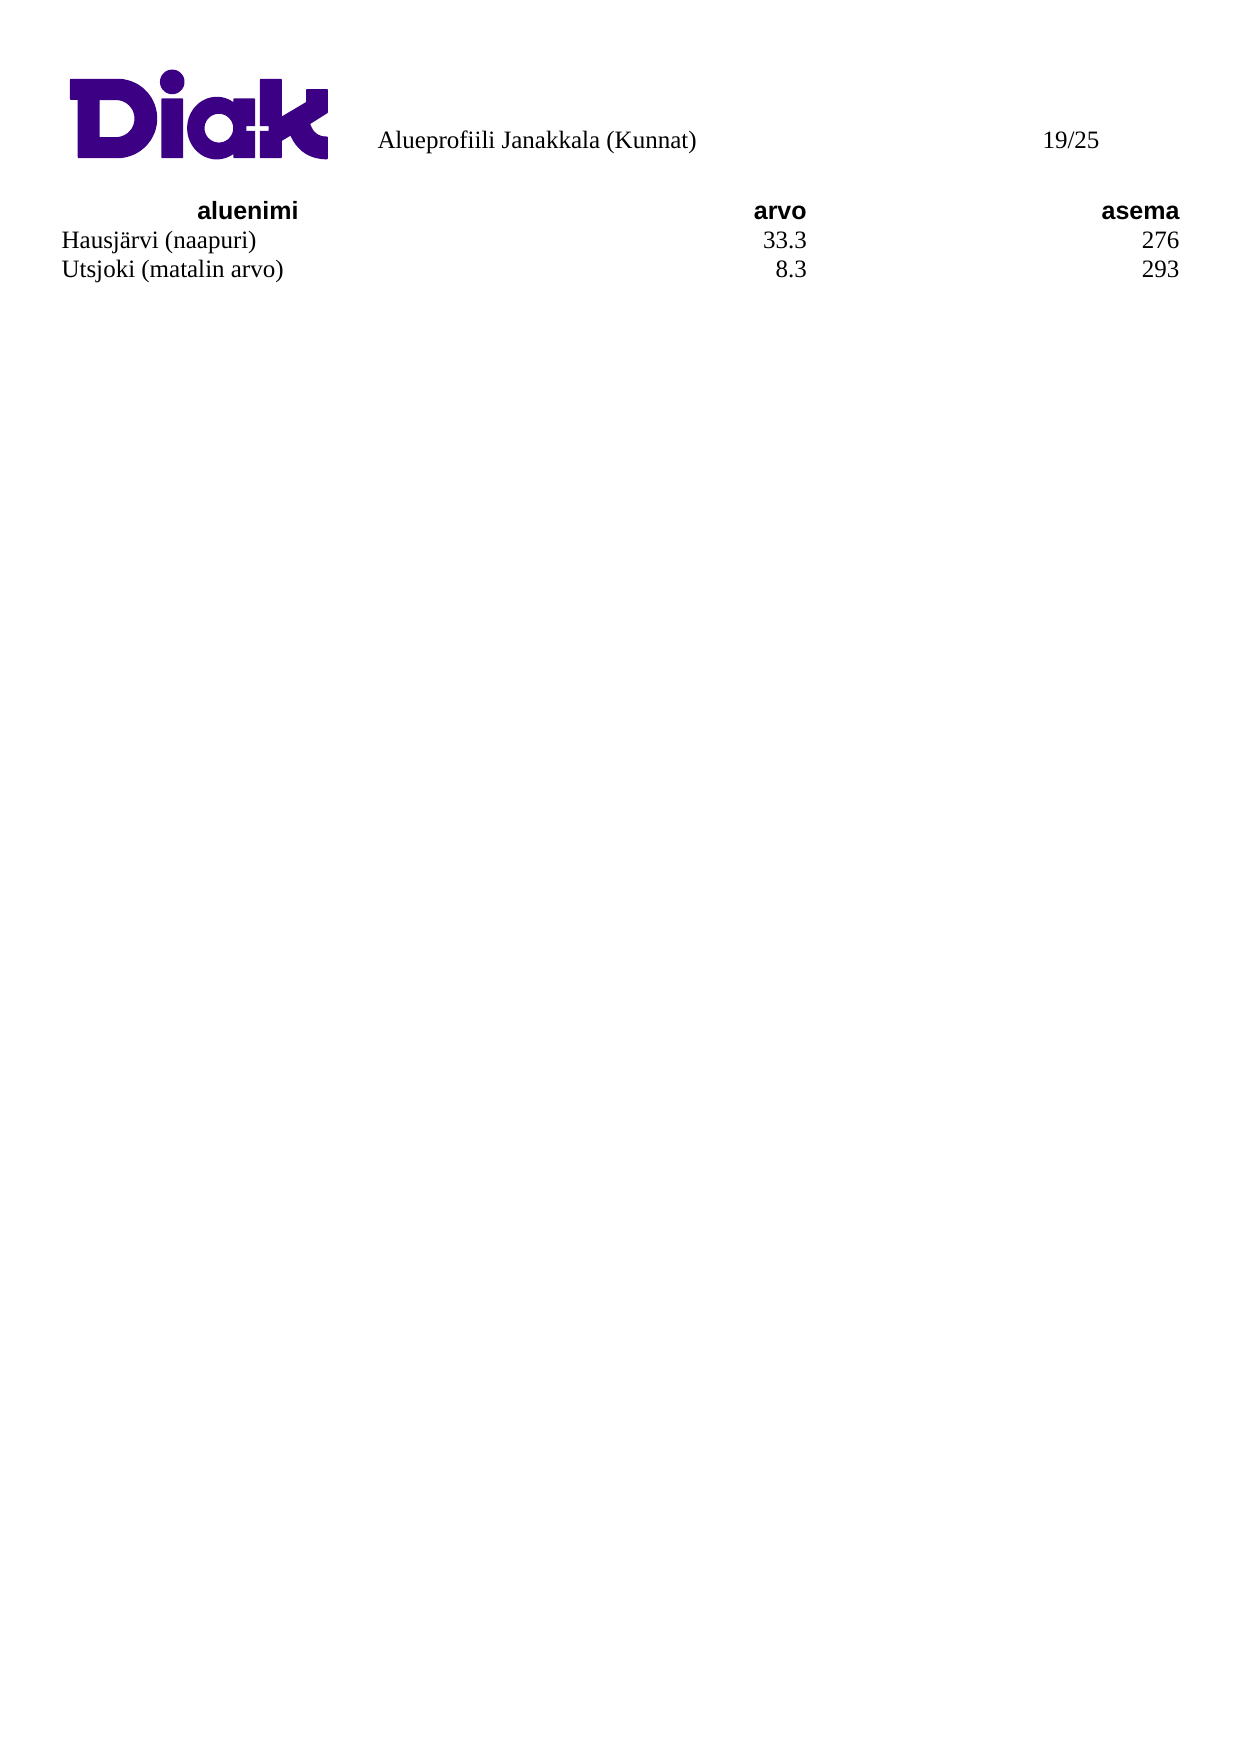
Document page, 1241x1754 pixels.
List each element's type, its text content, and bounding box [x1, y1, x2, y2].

table_cell Hausjärvi (naapuri) [61, 225, 434, 254]
table_header arvo [434, 196, 806, 225]
table_cell 293 [806, 254, 1179, 282]
table_header asema [806, 196, 1179, 225]
table_cell 276 [806, 225, 1179, 254]
table_cell 33.3 [434, 225, 806, 254]
table_header aluenimi [61, 196, 434, 225]
table_cell Utsjoki (matalin arvo) [61, 254, 434, 282]
table_cell 8.3 [434, 254, 806, 282]
